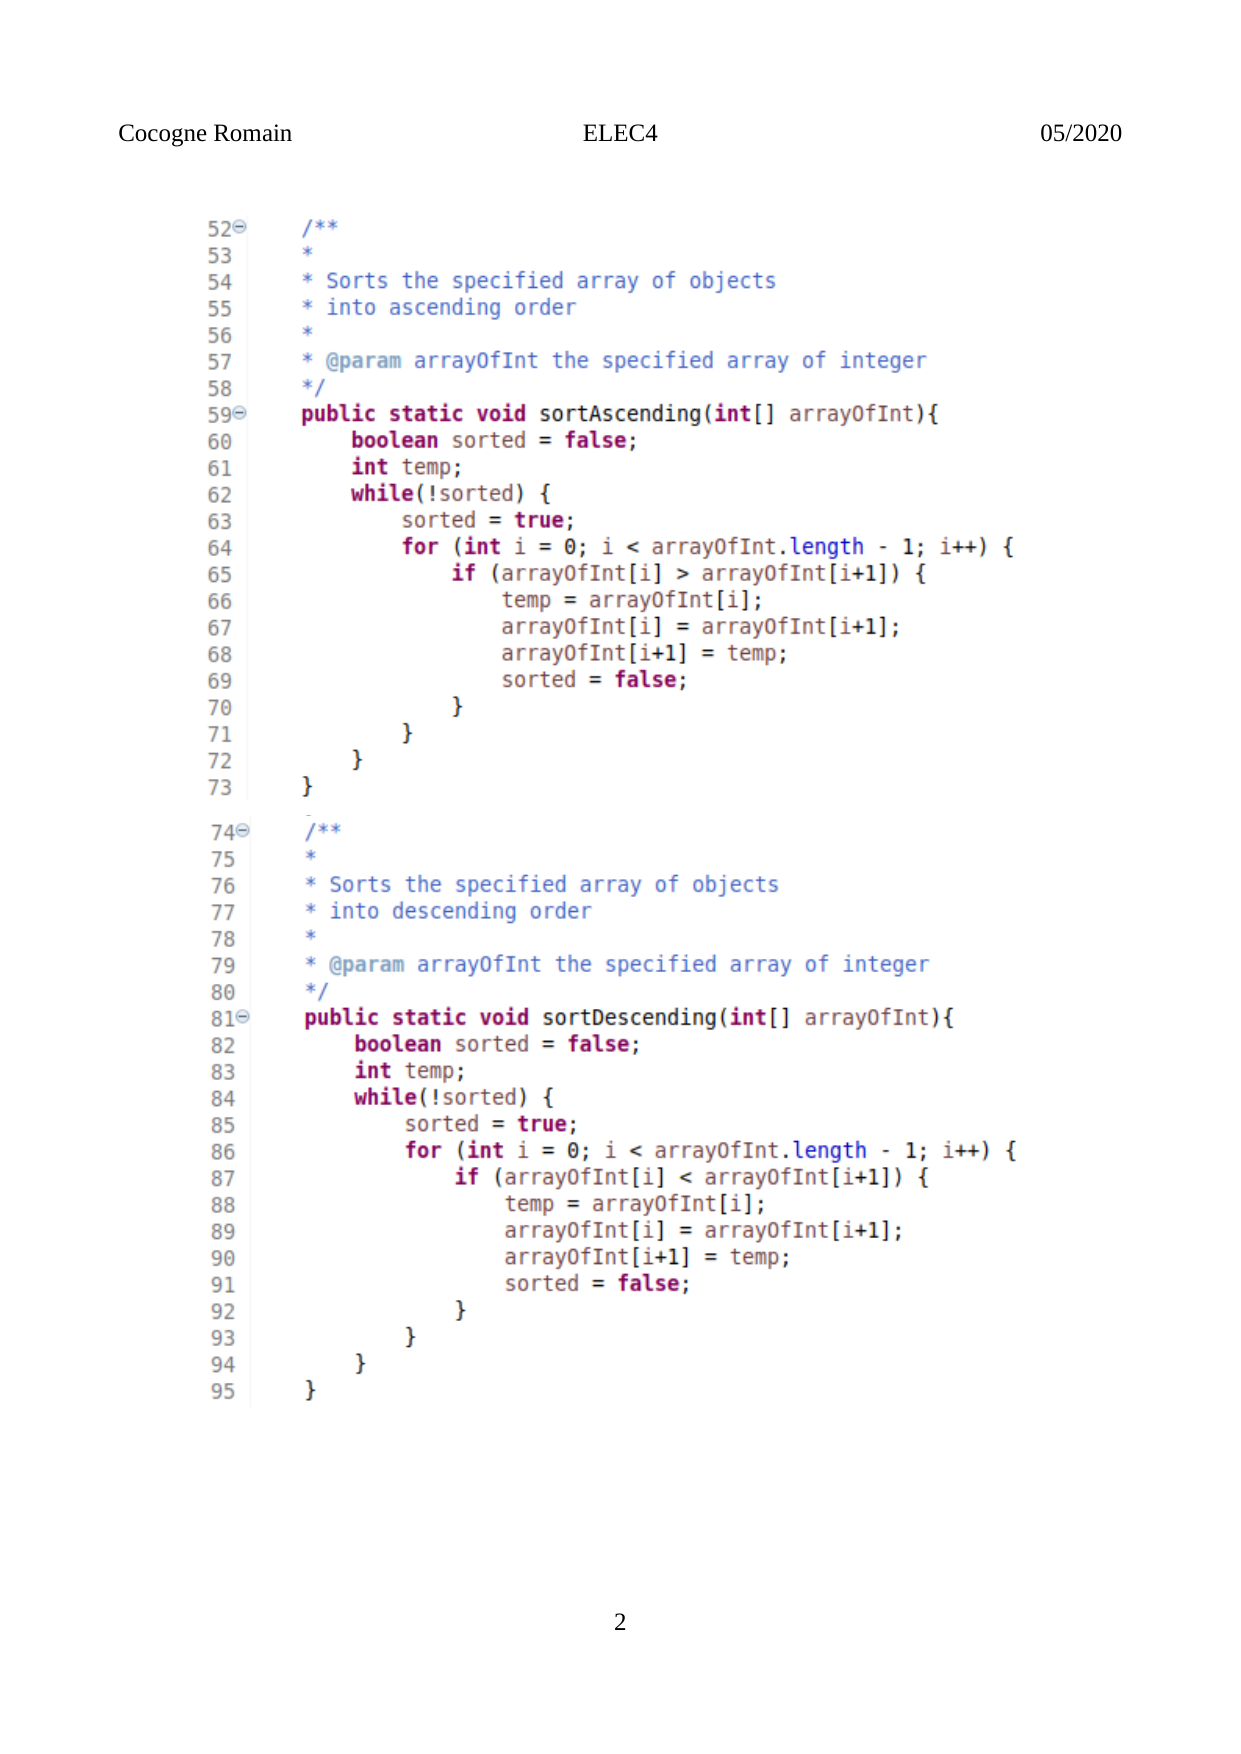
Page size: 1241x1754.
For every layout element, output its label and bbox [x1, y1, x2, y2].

picture [203, 815, 1033, 1407]
picture [206, 215, 1035, 800]
